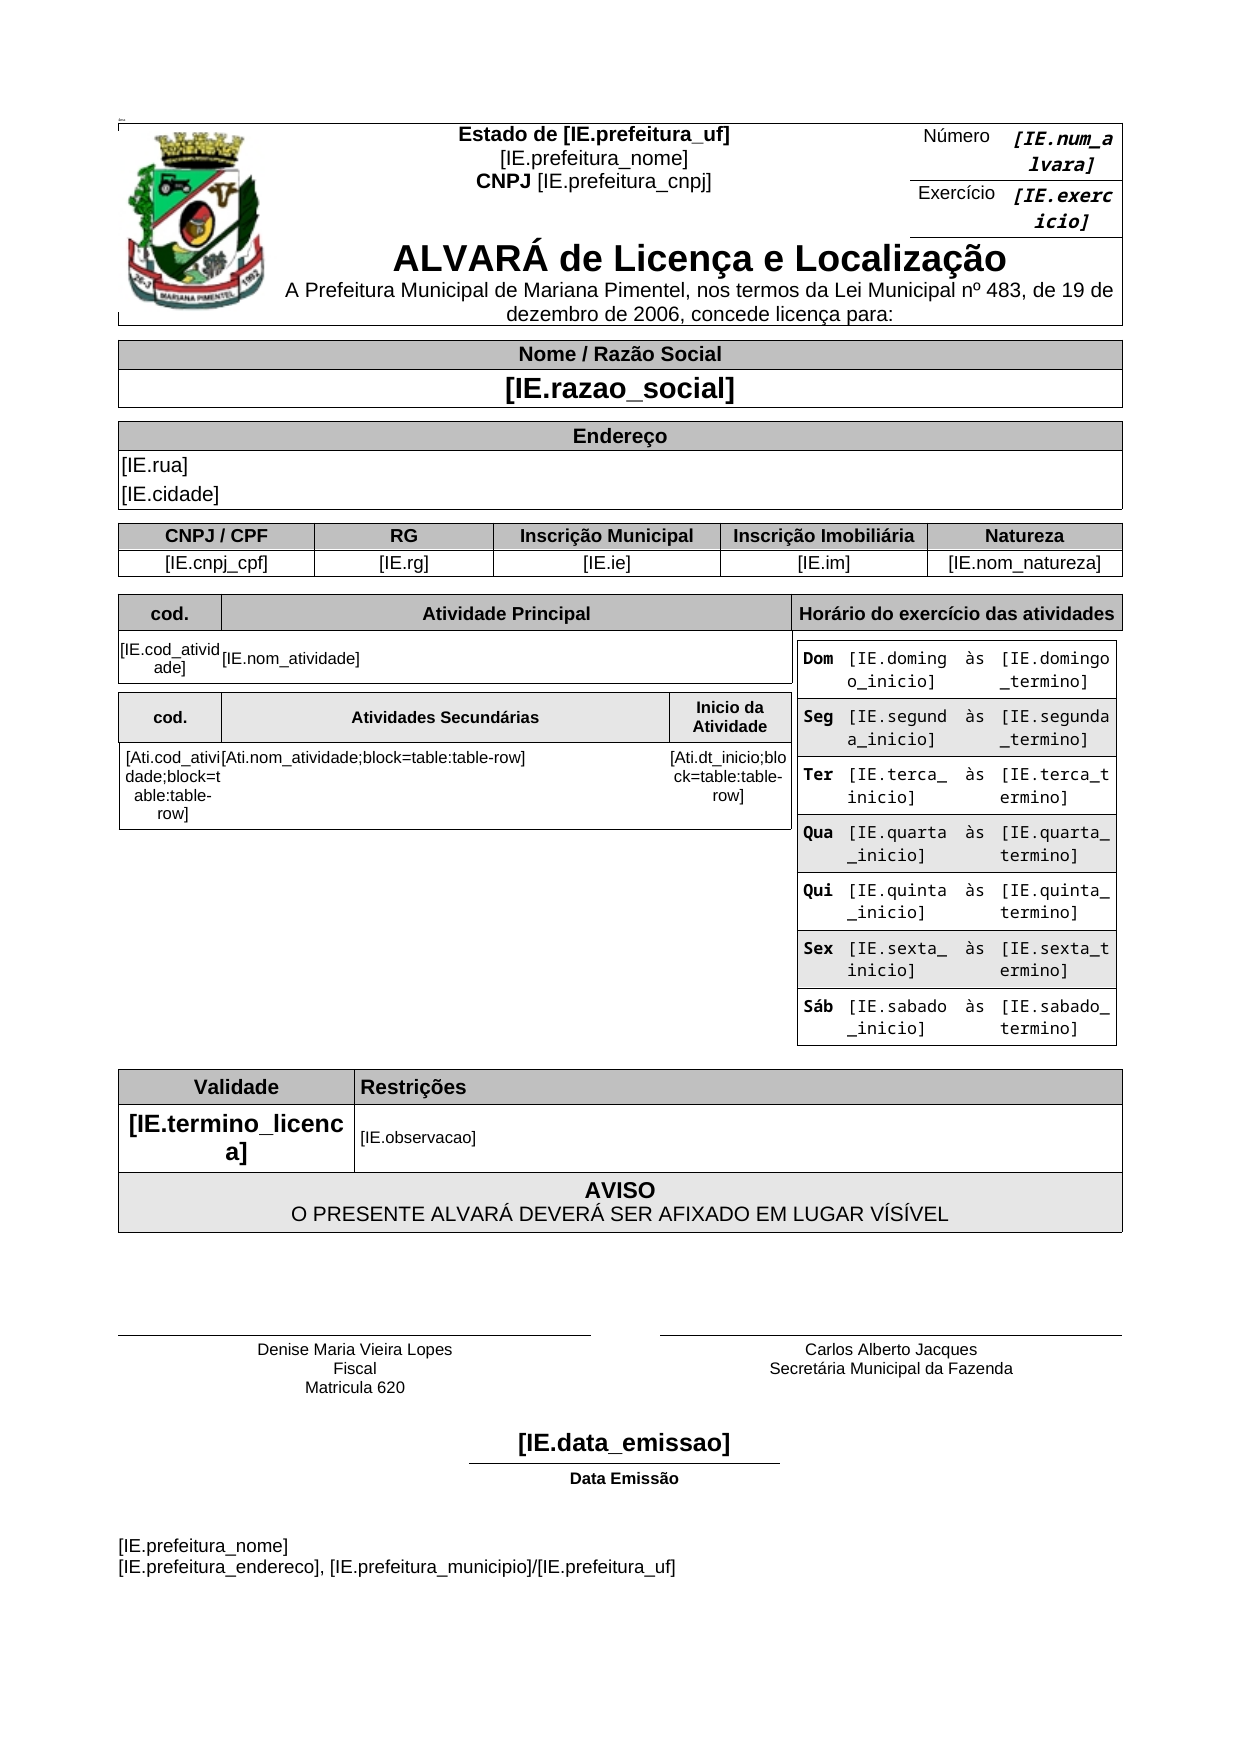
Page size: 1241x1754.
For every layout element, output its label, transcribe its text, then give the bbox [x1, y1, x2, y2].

table_cell Carlos Alberto Jacques Secretária Municipal da Fazenda [660, 1336, 1122, 1402]
table_header Número [910, 124, 1002, 180]
table_cell [IE.prefeitura_nome] [278, 146, 910, 169]
table_cell [IE.sabado_inicio] [841, 989, 959, 1045]
text [IE.prefeitura_nome] [118, 1536, 1122, 1557]
table_cell às [959, 989, 994, 1045]
table_header Validade [119, 1070, 354, 1104]
table_cell [118, 684, 792, 692]
table_cell às [959, 873, 994, 929]
table_cell [IE.cnpj_cpf] [119, 551, 314, 576]
table_header Inscrição Imobiliária [721, 524, 927, 549]
table_cell [IE.sabado_termino] [994, 989, 1116, 1045]
table_cell [IE.quarta_termino] [994, 815, 1116, 872]
table_cell [118, 829, 792, 1052]
table_header [Ati.nom_atividade;block=table:table-row] [221, 749, 669, 823]
table_cell [IE.razao_social] [119, 370, 1122, 407]
table_cell [IE.im] [721, 551, 927, 576]
table_cell [IE.rua] [119, 451, 1122, 479]
table_header [IE.num_alvara] [1003, 124, 1122, 180]
table_cell [IE.cidade] [119, 480, 1122, 509]
table_cell [IE.quinta_inicio] [841, 873, 959, 929]
table_cell [IE.sexta_inicio] [841, 931, 959, 987]
table_cell Sex [798, 931, 841, 987]
table_cell [792, 631, 1122, 1052]
table_header [IE.domingo_termino] [994, 641, 1116, 698]
table_cell [IE.terca_inicio] [841, 757, 959, 814]
table_cell [IE.segunda_termino] [994, 699, 1116, 756]
table_cell [IE.ie] [494, 551, 720, 576]
table_header [591, 1300, 660, 1402]
table_header Inicio da Atividade [670, 693, 791, 742]
table_cell Qua [798, 815, 841, 872]
table_header cod. [119, 595, 221, 630]
table_cell Seg [798, 699, 841, 756]
table_cell Exercício [910, 181, 1002, 237]
table_cell Data Emissão [469, 1464, 780, 1494]
table_header [Ati.cod_atividade;block=table:table-row] [125, 749, 221, 823]
table_header [IE.nom_atividade] [221, 631, 792, 683]
table_header Atividade Principal [222, 595, 791, 630]
table_cell [IE.rg] [315, 551, 493, 576]
table_header [120, 743, 791, 829]
table_cell às [959, 815, 994, 872]
table_header Restrições [355, 1070, 1122, 1104]
table_header Endereço [119, 422, 1122, 450]
table_header Dom [798, 641, 841, 698]
table_cell Ter [798, 757, 841, 814]
text 4ma [118, 118, 1122, 123]
table_header Inscrição Municipal [494, 524, 720, 549]
table_header [IE.domingo_inicio] [841, 641, 959, 698]
table_header [118, 1300, 591, 1335]
table_cell CNPJ [IE.prefeitura_cnpj] [278, 169, 910, 237]
table_header [660, 1300, 1122, 1335]
picture [118, 131, 278, 312]
table_header cod. [119, 693, 221, 742]
table_cell ALVARÁ de Licença e Localização A Prefeitura Municipal de Mariana Pimentel, nos termos da Lei Municipal nº 483, de 19 de dezembro de 2006, concede licença para: [278, 237, 1122, 325]
table_header RG [315, 524, 493, 549]
table_header CNPJ / CPF [119, 524, 314, 549]
table_cell Denise Maria Vieira Lopes Fiscal Matricula 620 [118, 1336, 591, 1402]
table_header [119, 312, 278, 325]
table_header Nome / Razão Social [119, 341, 1122, 369]
table_cell às [959, 699, 994, 756]
table_header Natureza [928, 524, 1122, 549]
table_cell [IE.nom_natureza] [928, 551, 1122, 576]
table_cell AVISO O PRESENTE ALVARÁ DEVERÁ SER AFIXADO EM LUGAR VÍSÍVEL [119, 1173, 1122, 1232]
table_header [119, 124, 278, 131]
text [IE.prefeitura_endereco], [IE.prefeitura_municipio]/[IE.prefeitura_uf] [118, 1557, 1122, 1578]
table_cell [IE.quinta_termino] [994, 873, 1116, 929]
table_cell Sáb [798, 989, 841, 1045]
table_cell [IE.termino_licenca] [119, 1105, 354, 1172]
table_cell [IE.segunda_inicio] [841, 699, 959, 756]
table_header [Ati.dt_inicio;block=table:table-row] [670, 749, 787, 823]
table_cell [IE.exercicio] [1003, 181, 1122, 237]
table_cell às [959, 757, 994, 814]
table_cell Qui [798, 873, 841, 929]
table_header às [959, 641, 994, 698]
table_header Atividades Secundárias [222, 693, 669, 742]
table_cell às [959, 931, 994, 987]
table_header Estado de [IE.prefeitura_uf] [278, 124, 910, 146]
table_cell [IE.terca_termino] [994, 757, 1116, 814]
table_header Horário do exercício das atividades [792, 595, 1122, 630]
table_header [IE.cod_atividade] [119, 631, 221, 683]
table_header [IE.data_emissao] [469, 1423, 780, 1463]
table_cell [IE.quarta_inicio] [841, 815, 959, 872]
table_cell [IE.observacao] [355, 1105, 1122, 1172]
table_cell [IE.sexta_termino] [994, 931, 1116, 987]
